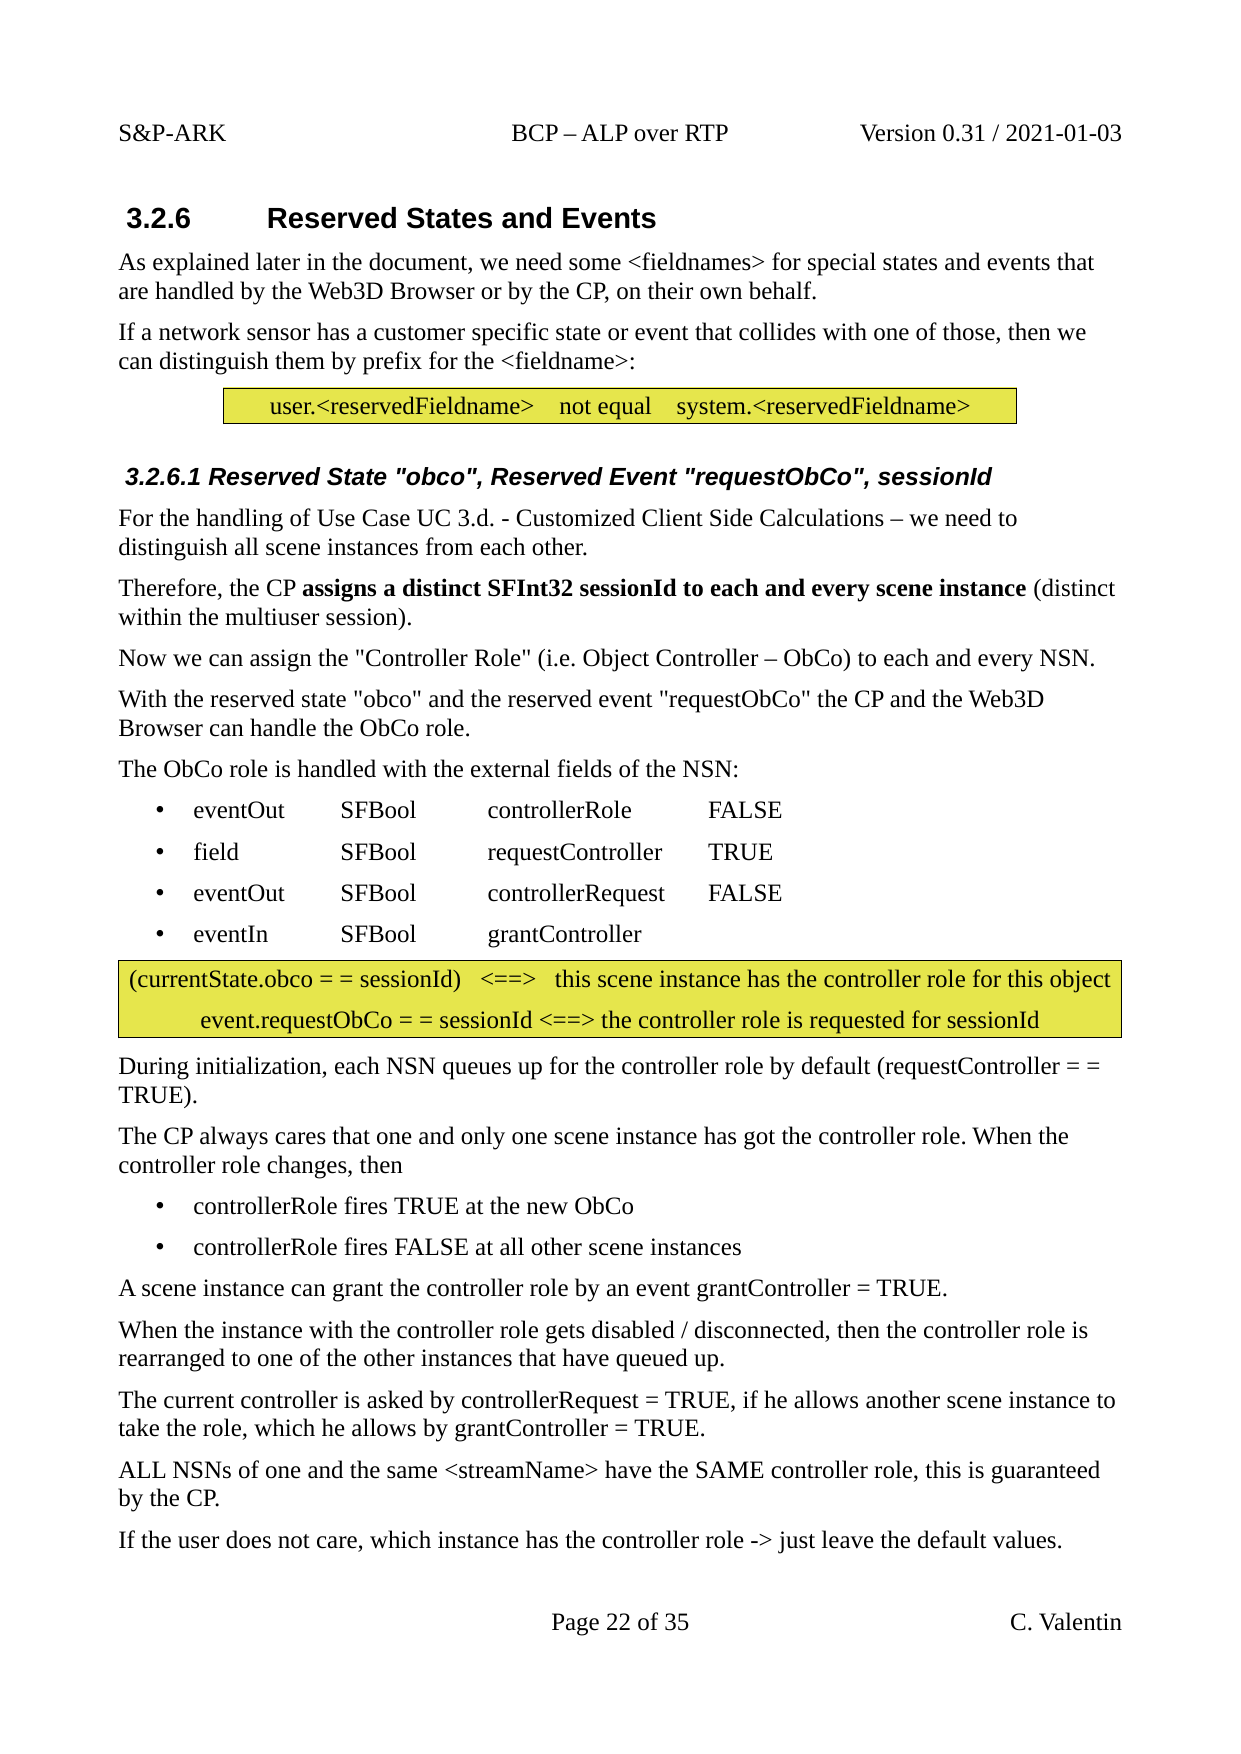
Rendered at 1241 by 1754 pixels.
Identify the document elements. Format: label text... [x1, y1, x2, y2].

text user.<reservedFieldname> not equal system.<reservedFieldname> [224, 389, 1016, 423]
text During initialization, each NSN queues up for the controller role by default (requestController = = TRUE). [118, 1051, 1122, 1108]
text With the reserved state "obco" and the reserved event "requestObCo" the CP and the Web3D Browser can handle the ObCo role. [118, 684, 1122, 742]
text As explained later in the document, we need some <fieldnames> for special states and events that are handled by the Web3D Browser or by the CP, on their own behalf. [118, 247, 1122, 305]
list controllerRole fires TRUE at the new ObCo [156, 1191, 1122, 1220]
text A scene instance can grant the controller role by an event grantController = TRUE. [118, 1273, 1122, 1302]
text Therefore, the CP assigns a distinct SFInt32 sessionId to each and every scene instance (distinct within the multiuser session). [118, 573, 1122, 630]
text The current controller is asked by controllerRequest = TRUE, if he allows another scene instance to take the role, which he allows by grantController = TRUE. [118, 1385, 1122, 1442]
list eventOut SFBool controllerRequest FALSE [156, 878, 1122, 907]
text event.requestObCo = = sessionId <==> the controller role is requested for sessionId [119, 1002, 1121, 1037]
text Now we can assign the "Controller Role" (i.e. Object Controller – ObCo) to each and every NSN. [118, 643, 1122, 672]
text If the user does not care, which instance has the controller role -> just leave the default values. [118, 1525, 1122, 1553]
text The CP always cares that one and only one scene instance has got the controller role. When the controller role changes, then [118, 1121, 1122, 1178]
list controllerRole fires FALSE at all other scene instances [156, 1232, 1122, 1261]
text For the handling of Use Case UC 3.d. - Customized Client Side Calculations – we need to distinguish all scene instances from each other. [118, 503, 1122, 560]
list field SFBool requestController TRUE [156, 837, 1122, 865]
text When the instance with the controller role gets disabled / disconnected, then the controller role is rearranged to one of the other instances that have queued up. [118, 1315, 1122, 1372]
text The ObCo role is handled with the external fields of the NSN: [118, 754, 1122, 783]
subtitle Reserved State "obco", Reserved Event "requestObCo", sessionId [118, 462, 1122, 490]
text ALL NSNs of one and the same <streamName> have the SAME controller role, this is guaranteed by the CP. [118, 1455, 1122, 1512]
list eventOut SFBool controllerRole FALSE [156, 795, 1122, 824]
text (currentState.obco = = sessionId) <==> this scene instance has the controller role for this object [119, 961, 1121, 993]
text If a network sensor has a customer specific state or event that collides with one of those, then we can distinguish them by prefix for the <fieldname>: [118, 317, 1122, 375]
subtitle Reserved States and Events [118, 201, 1122, 235]
list eventIn SFBool grantController [156, 919, 1122, 948]
